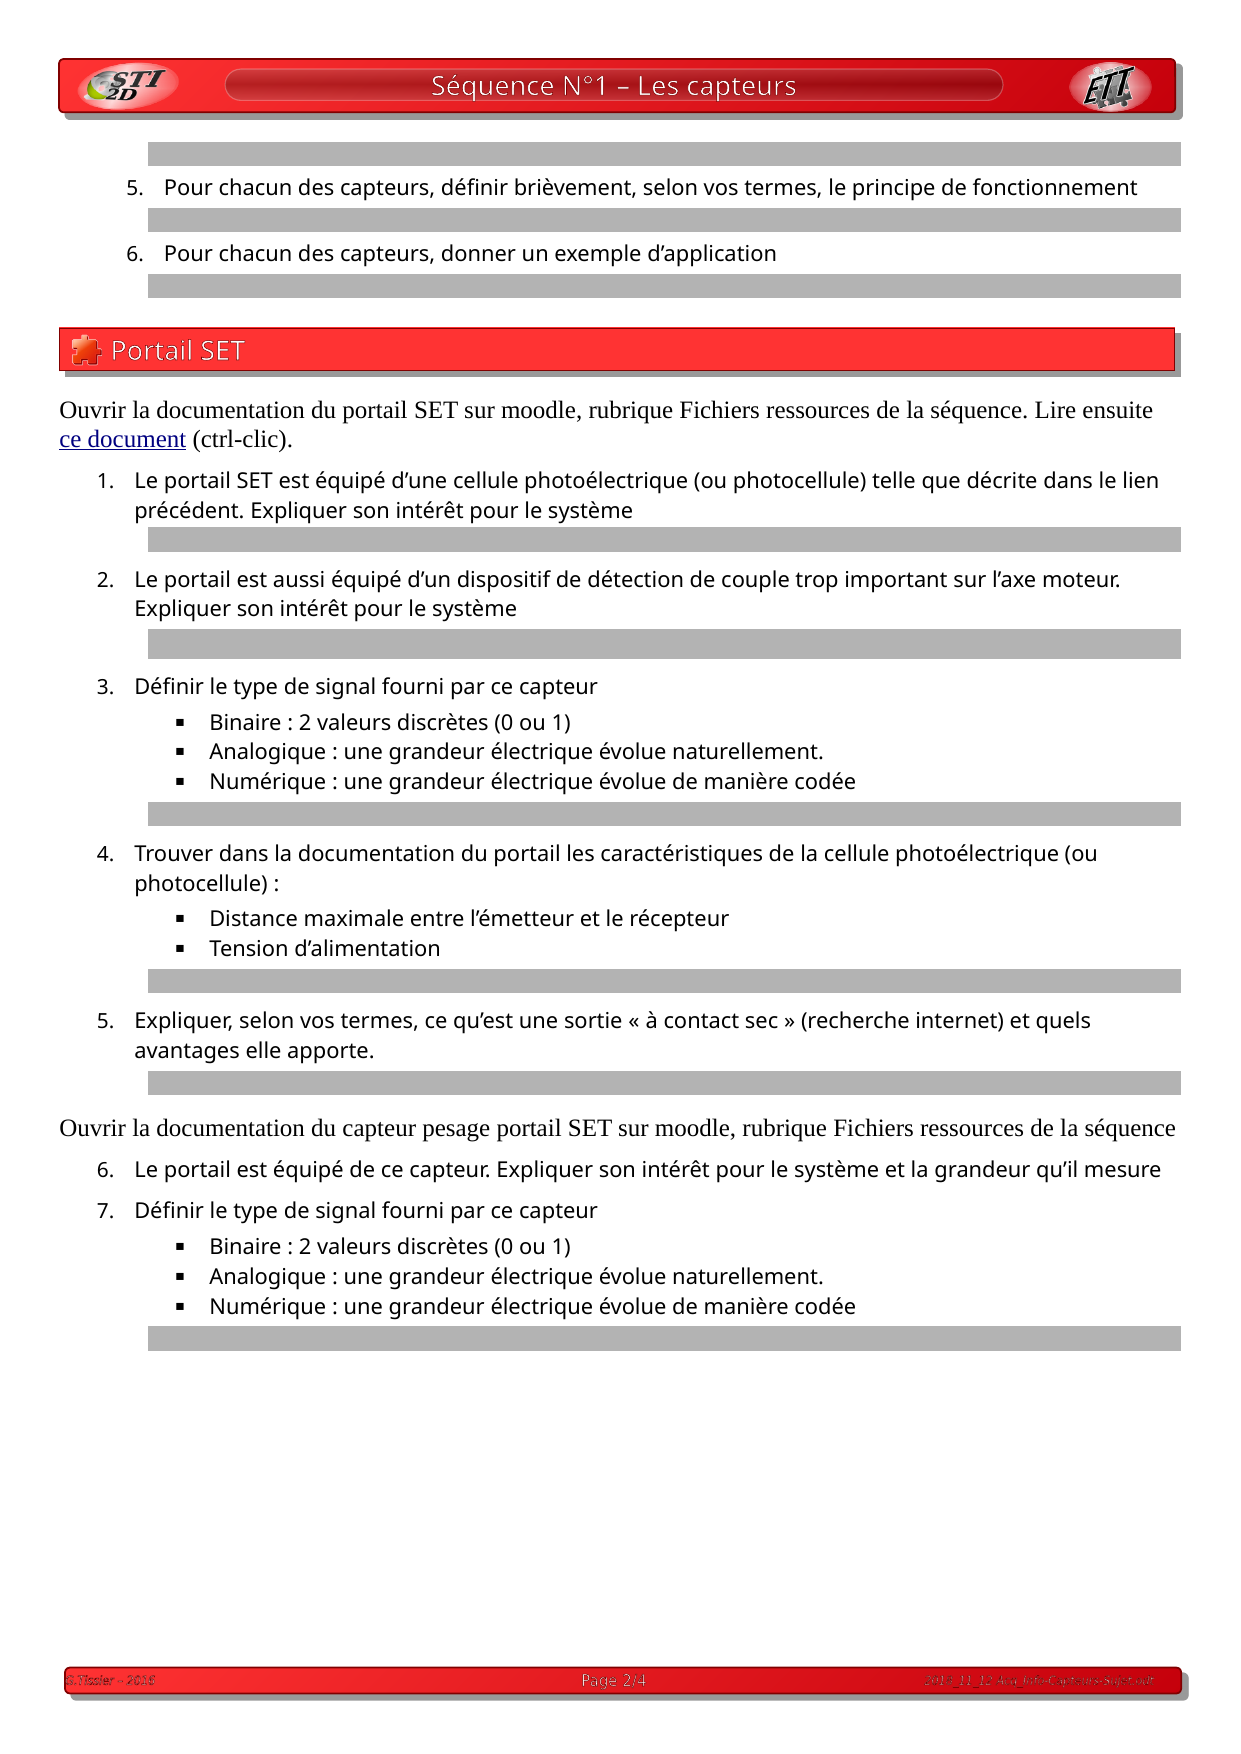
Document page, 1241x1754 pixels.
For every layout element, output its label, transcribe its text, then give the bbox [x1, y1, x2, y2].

list Distance maximale entre l’émetteur et le récepteur [172, 903, 1181, 933]
list Pour chacun des capteurs, définir brièvement, selon vos termes, le principe de fonctionnement [126, 172, 1181, 202]
list Trouver dans la documentation du portail les caractéristiques de la cellule photoélectrique (ou photocellule) : [97, 838, 1181, 897]
list Expliquer, selon vos termes, ce qu’est une sortie « à contact sec » (recherche internet) et quels avantages elle apporte. [97, 1005, 1181, 1065]
list Analogique : une grandeur électrique évolue naturellement. [172, 736, 1181, 766]
list Tension d’alimentation [172, 933, 1181, 963]
list Binaire : 2 valeurs discrètes (0 ou 1) [172, 706, 1181, 736]
picture [77, 62, 179, 110]
list Numérique : une grandeur électrique évolue de manière codée [172, 766, 1181, 796]
list Analogique : une grandeur électrique évolue naturellement. [172, 1261, 1181, 1291]
subtitle Portail SET [60, 329, 1174, 370]
list Pour chacun des capteurs, donner un exemple d’application [126, 238, 1181, 268]
list Définir le type de signal fourni par ce capteur [97, 671, 1181, 701]
list Numérique : une grandeur électrique évolue de manière codée [172, 1291, 1181, 1321]
list Définir le type de signal fourni par ce capteur [97, 1195, 1181, 1225]
picture [70, 333, 103, 367]
list Le portail est équipé de ce capteur. Expliquer son intérêt pour le système et la grandeur qu’il mesure [97, 1154, 1181, 1183]
picture [1069, 62, 1152, 112]
list Le portail est aussi équipé d’un dispositif de détection de couple trop important sur l’axe moteur. Expliquer son intérêt pour le système [97, 563, 1181, 623]
text Ouvrir la documentation du portail SET sur moodle, rubrique Fichiers ressources de la séquence. Lire ensuite ce document (ctrl-clic). [59, 395, 1181, 452]
text Ouvrir la documentation du capteur pesage portail SET sur moodle, rubrique Fichiers ressources de la séquence [59, 1113, 1181, 1141]
list Binaire : 2 valeurs discrètes (0 ou 1) [172, 1231, 1181, 1261]
list Le portail SET est équipé d’une cellule photoélectrique (ou photocellule) telle que décrite dans le lien précédent. Expliquer son intérêt pour le système [97, 465, 1181, 524]
